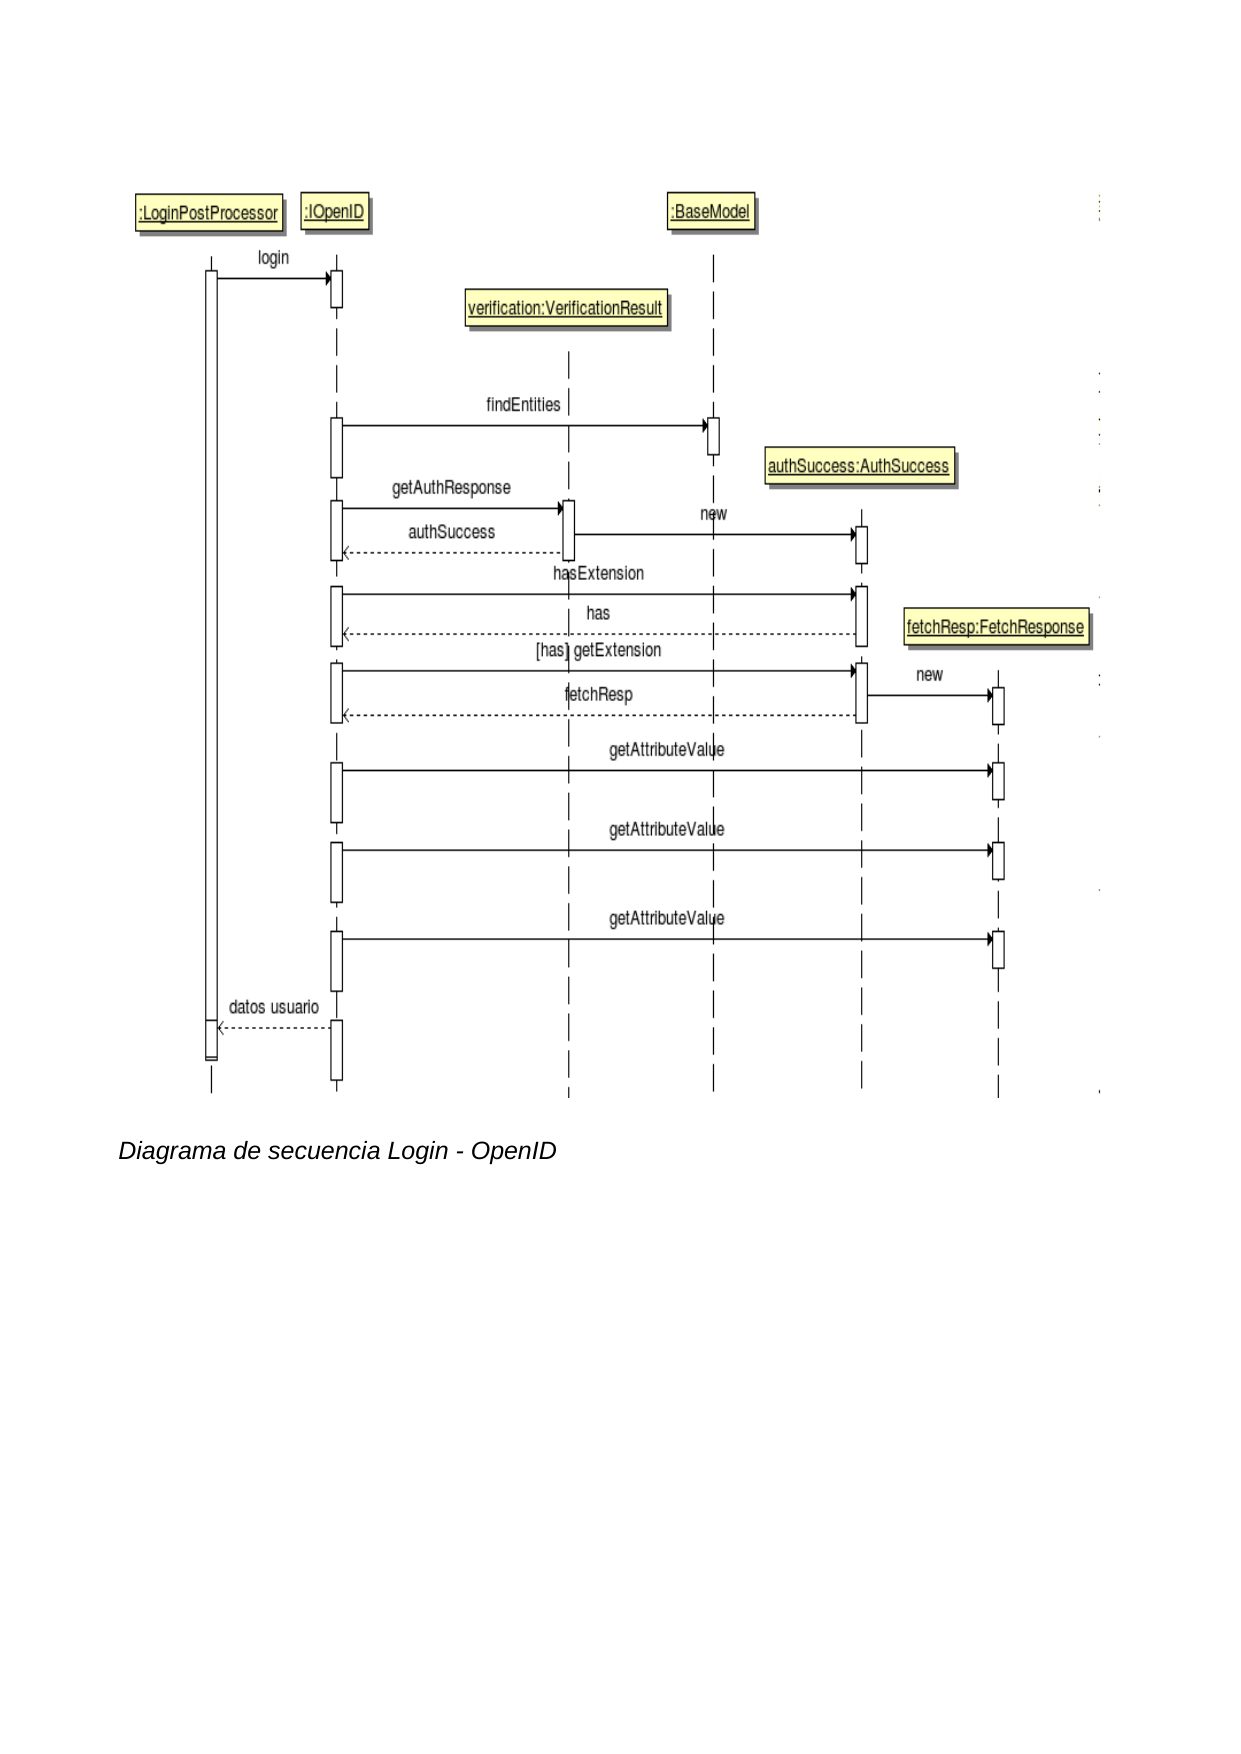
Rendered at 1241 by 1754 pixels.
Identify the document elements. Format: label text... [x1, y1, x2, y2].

text Diagrama de secuencia Login - OpenID [567, 1136, 1122, 1165]
picture [134, 186, 1107, 1098]
